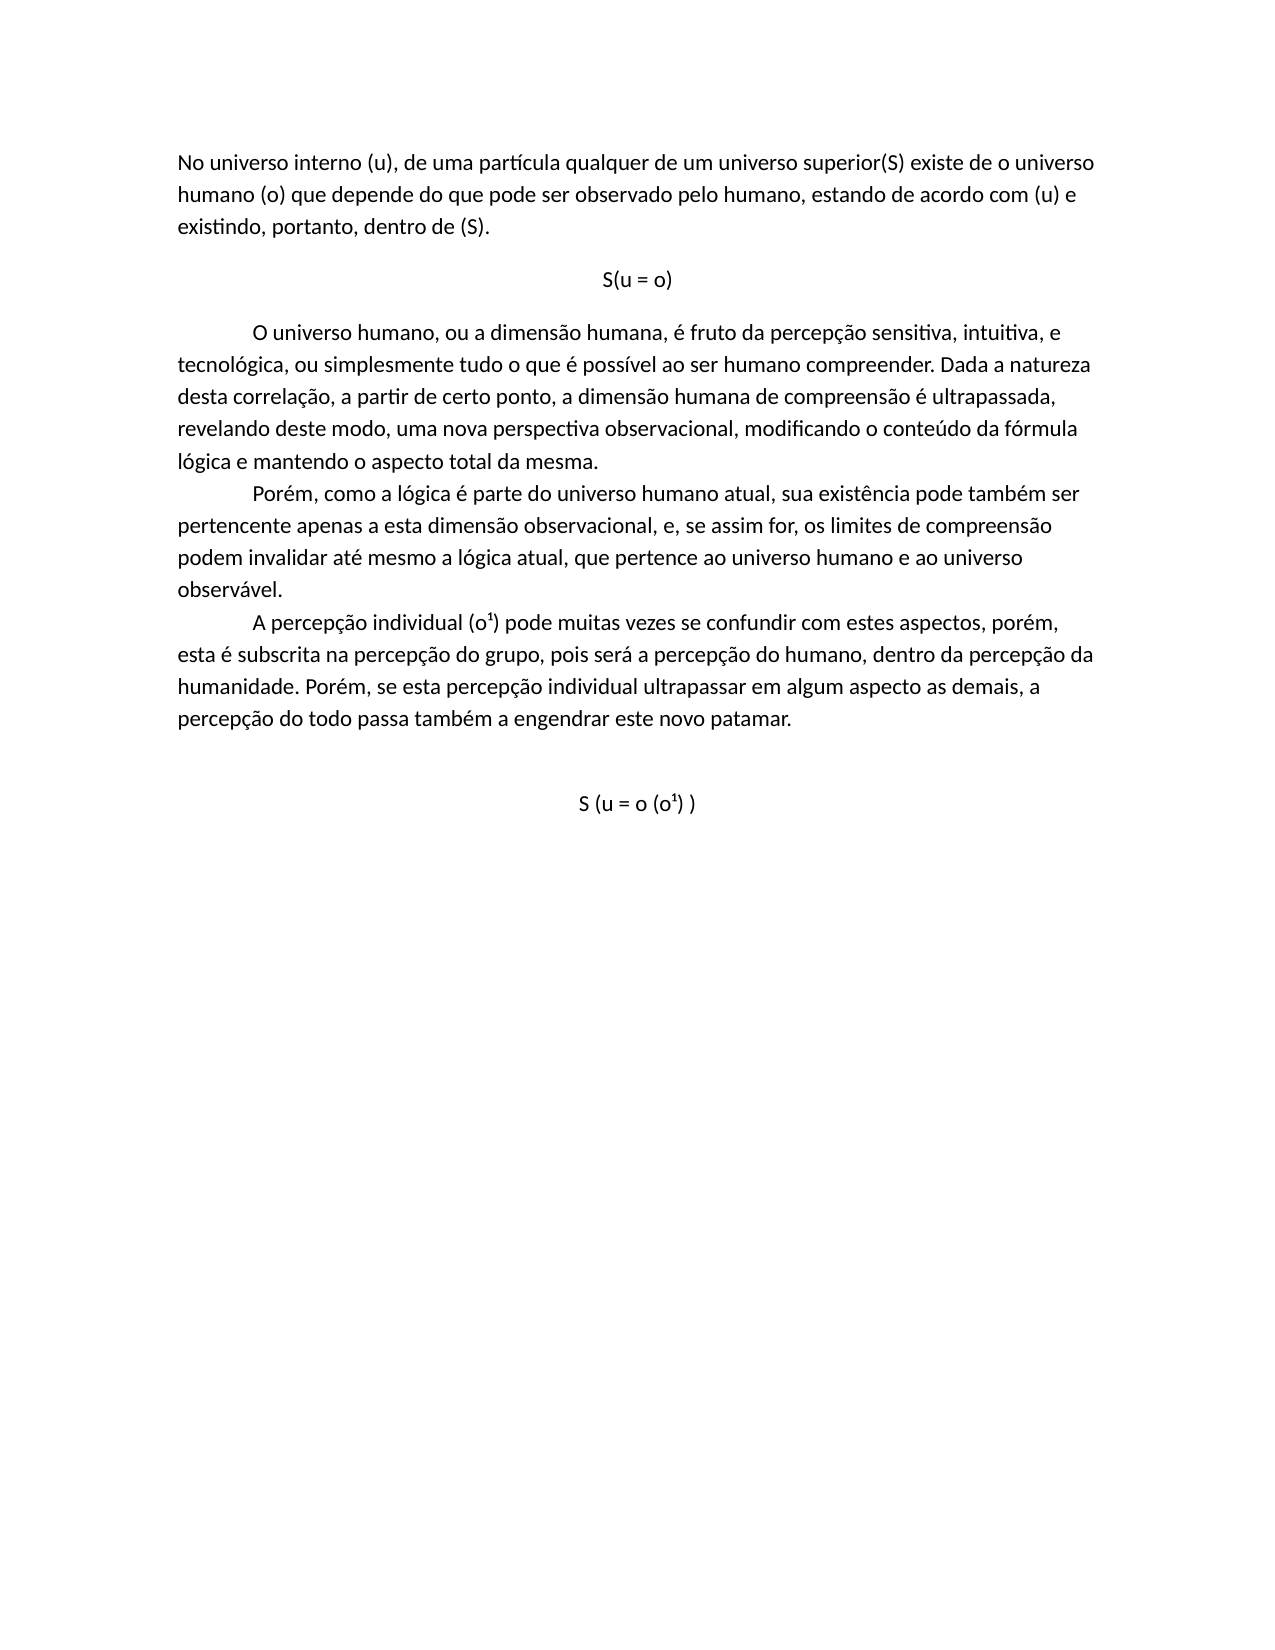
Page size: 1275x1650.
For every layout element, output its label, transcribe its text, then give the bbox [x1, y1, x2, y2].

text S (u = o (o¹) ) [177, 789, 1098, 817]
text No universo interno (u), de uma partícula qualquer de um universo superior(S) existe de o universo humano (o) que depende do que pode ser observado pelo humano, estando de acordo com (u) e existindo, portanto, dentro de (S). [177, 148, 1098, 240]
text O universo humano, ou a dimensão humana, é fruto da percepção sensitiva, intuitiva, e tecnológica, ou simplesmente tudo o que é possível ao ser humano compreender. Dada a natureza desta correlação, a partir de certo ponto, a dimensão humana de compreensão é ultrapassada, revelando deste modo, uma nova perspectiva observacional, modificando o conteúdo da fórmula lógica e mantendo o aspecto total da mesma. Porém, como a lógica é parte do universo humano atual, sua existência pode também ser pertencente apenas a esta dimensão observacional, e, se assim for, os limites de compreensão podem invalidar até mesmo a lógica atual, que pertence ao universo humano e ao universo observável. A percepção individual (o¹) pode muitas vezes se confundir com estes aspectos, porém, esta é subscrita na percepção do grupo, pois será a percepção do humano, dentro da percepção da humanidade. Porém, se esta percepção individual ultrapassar em algum aspecto as demais, a percepção do todo passa também a engendrar este novo patamar. [177, 318, 1098, 764]
text S(u = o) [177, 265, 1098, 293]
